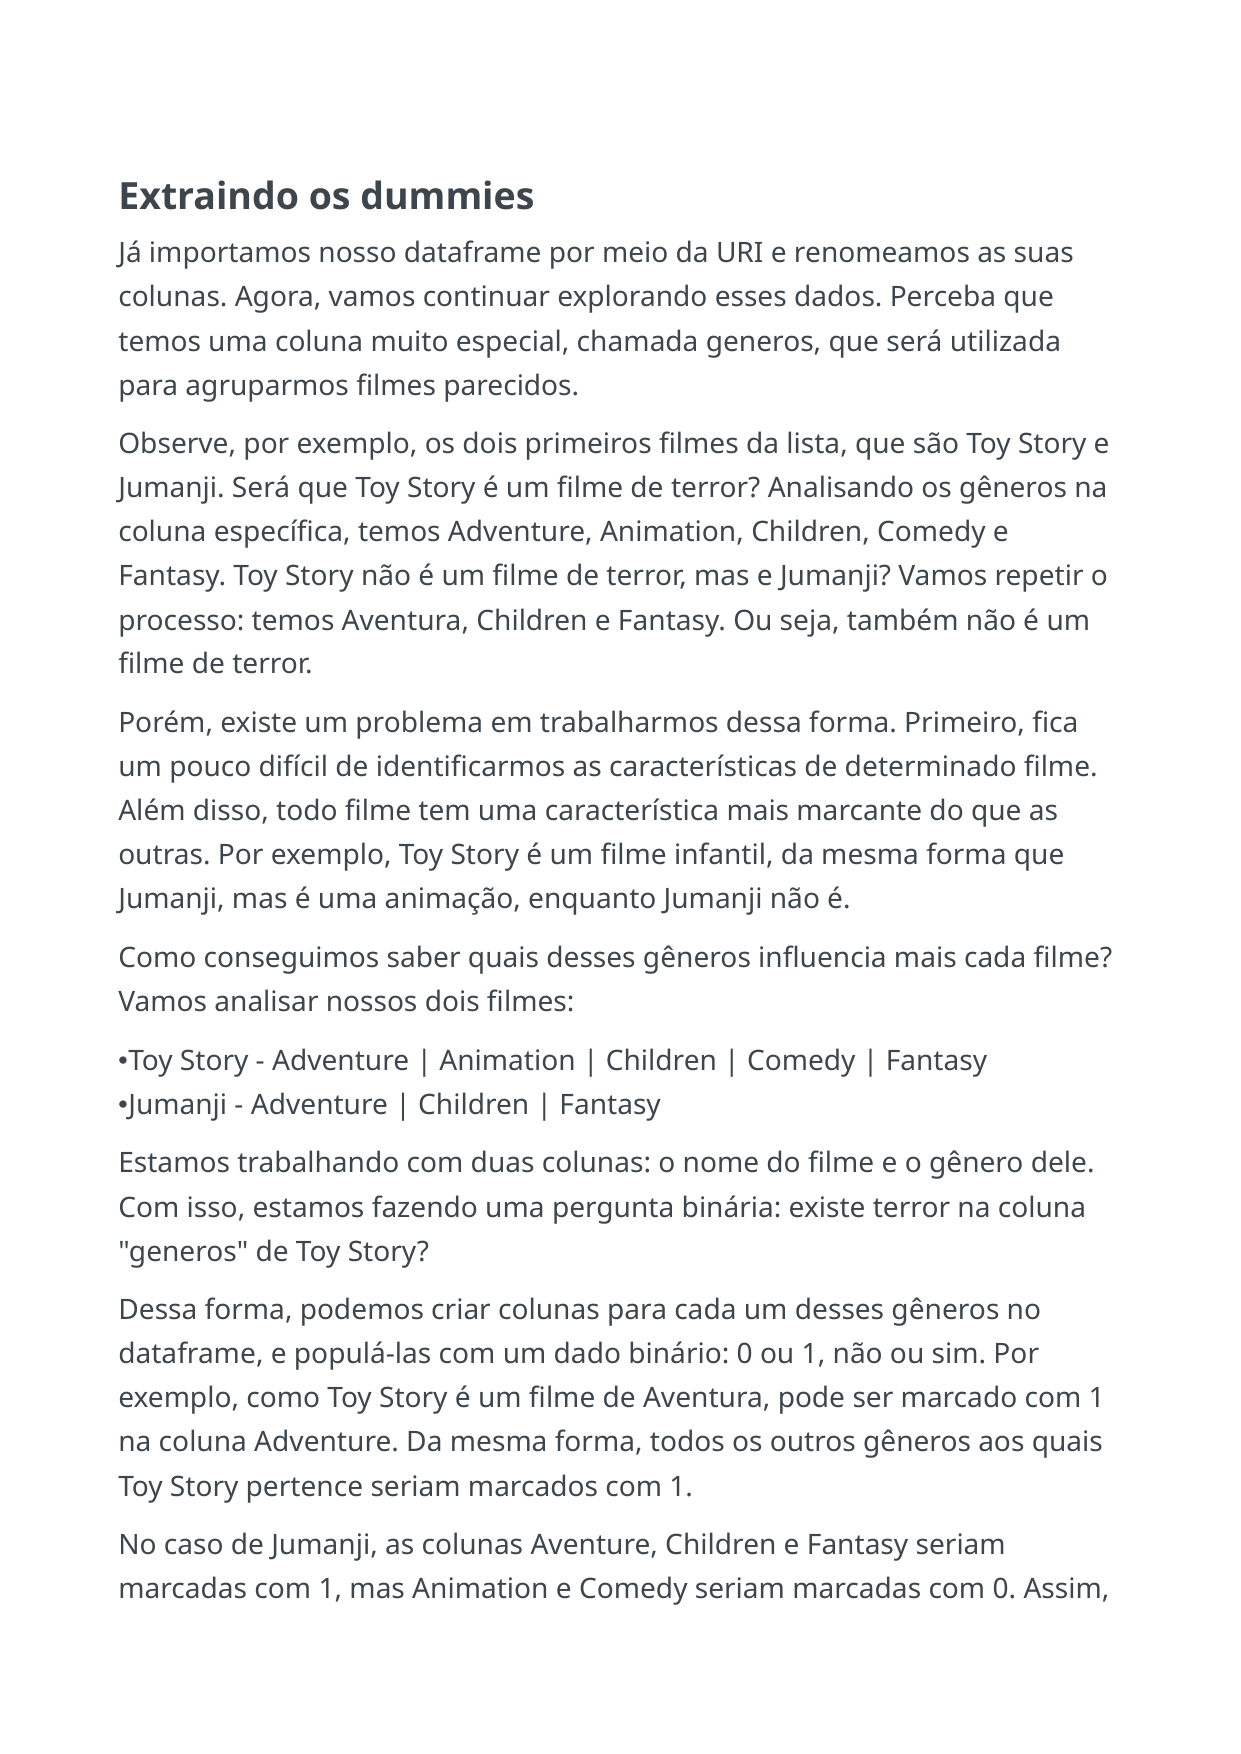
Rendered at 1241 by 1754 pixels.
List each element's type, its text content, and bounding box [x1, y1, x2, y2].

text Como conseguimos saber quais desses gêneros influencia mais cada filme? Vamos analisar nossos dois filmes: [118, 937, 1122, 1020]
text Estamos trabalhando com duas colunas: o nome do filme e o gênero dele. Com isso, estamos fazendo uma pergunta binária: existe terror na coluna "generos" de Toy Story? [118, 1143, 1122, 1269]
text Observe, por exemplo, os dois primeiros filmes da lista, que são Toy Story e Jumanji. Será que Toy Story é um filme de terror? Analisando os gêneros na coluna específica, temos Adventure, Animation, Children, Comedy e Fantasy. Toy Story não é um filme de terror, mas e Jumanji? Vamos repetir o processo: temos Aventura, Children e Fantasy. Ou seja, também não é um filme de terror. [118, 423, 1122, 682]
list Jumanji - Adventure | Children | Fantasy [118, 1084, 1122, 1122]
text Já importamos nosso dataframe por meio da URI e renomeamos as suas colunas. Agora, vamos continuar explorando esses dados. Perceba que temos uma coluna muito especial, chamada generos, que será utilizada para agruparmos filmes parecidos. [118, 233, 1122, 403]
text Dessa forma, podemos criar colunas para cada um desses gêneros no dataframe, e populá-las com um dado binário: 0 ou 1, não ou sim. Por exemplo, como Toy Story é um filme de Aventura, pode ser marcado com 1 na coluna Adventure. Da mesma forma, todos os outros gêneros aos quais Toy Story pertence seriam marcados com 1. [118, 1289, 1122, 1504]
text No caso de Jumanji, as colunas Aventure, Children e Fantasy seriam marcadas com 1, mas Animation e Comedy seriam marcadas com 0. Assim, [118, 1524, 1122, 1607]
subtitle Extraindo os dummies [118, 118, 1122, 220]
text Porém, existe um problema em trabalharmos dessa forma. Primeiro, fica um pouco difícil de identificarmos as características de determinado filme. Além disso, todo filme tem uma característica mais marcante do que as outras. Por exemplo, Toy Story é um filme infantil, da mesma forma que Jumanji, mas é uma animação, enquanto Jumanji não é. [118, 702, 1122, 917]
list Toy Story - Adventure | Animation | Children | Comedy | Fantasy [118, 1040, 1122, 1078]
